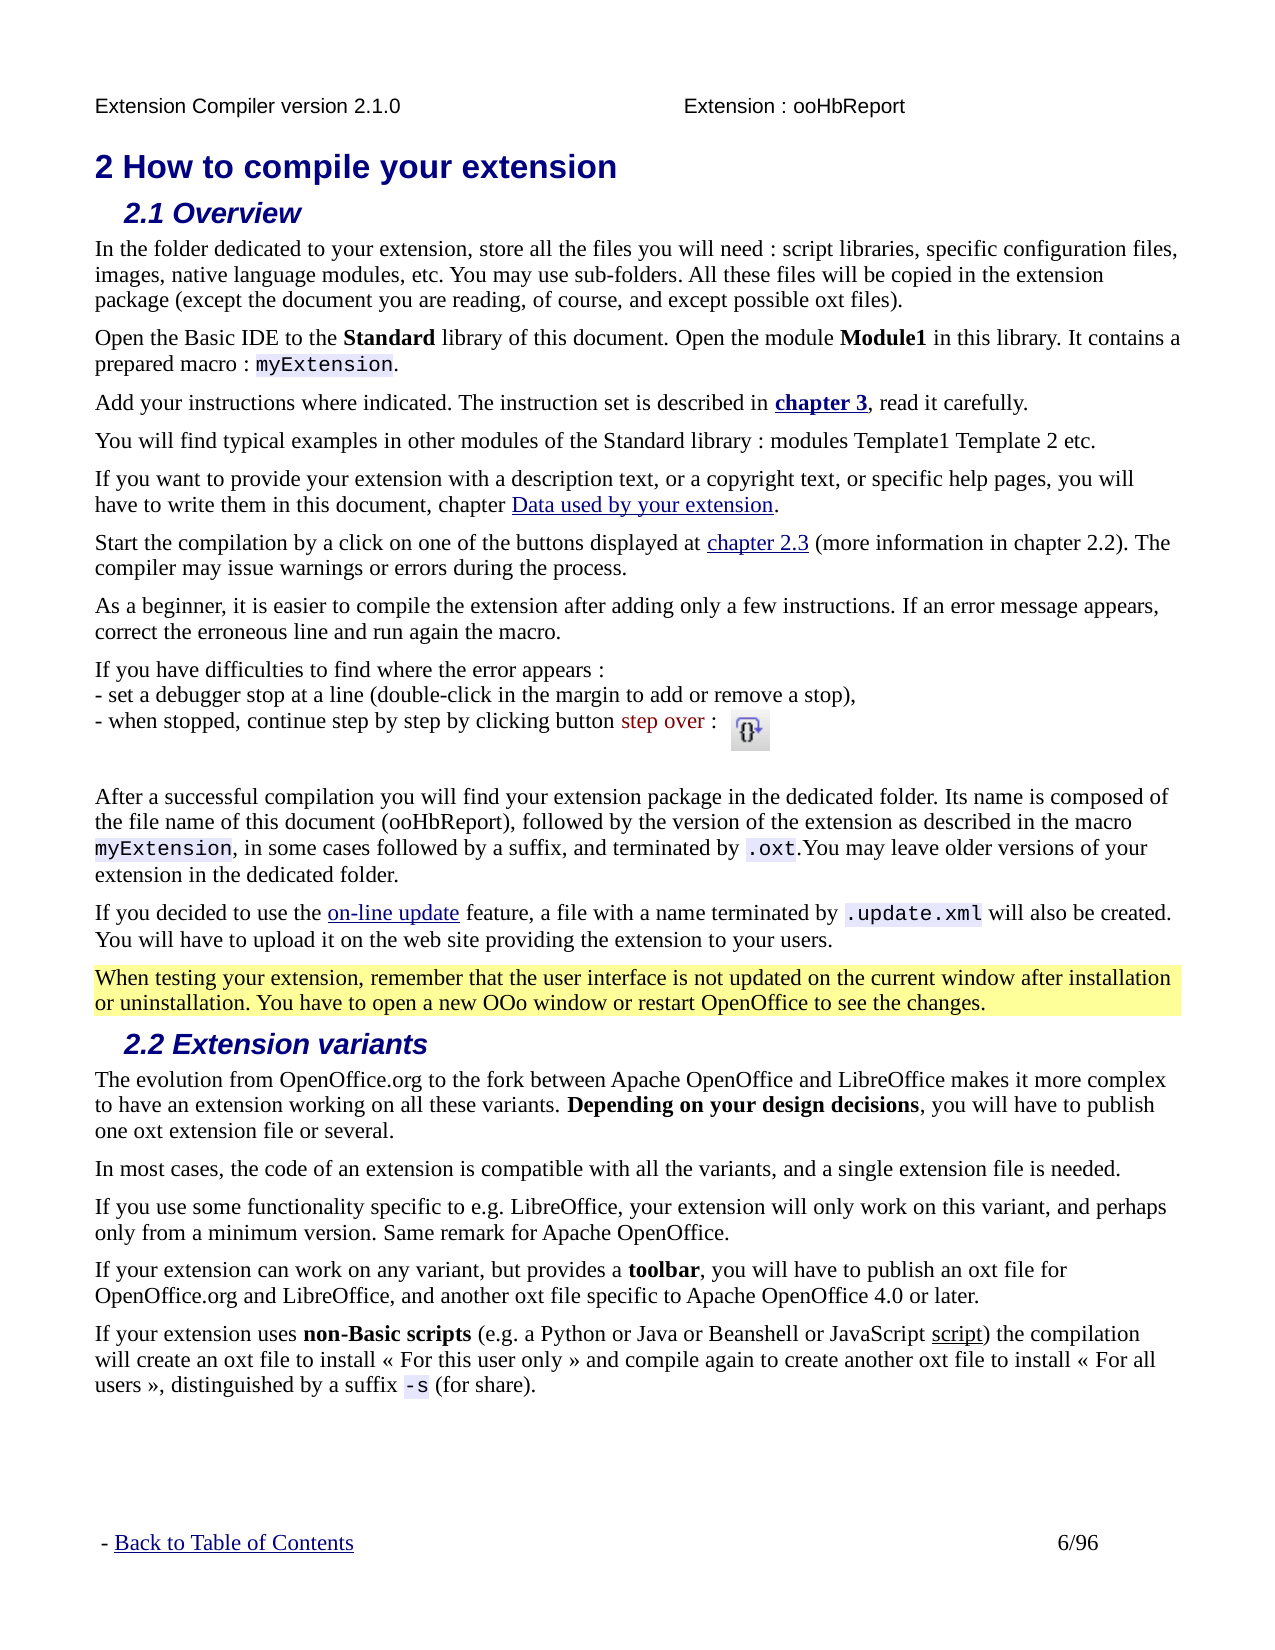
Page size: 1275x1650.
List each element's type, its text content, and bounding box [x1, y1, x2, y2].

subtitle Overview [124, 197, 1181, 230]
text When testing your extension, remember that the user interface is not updated on the current window after installation or uninstallation. You have to open a new OOo window or restart OpenOffice to see the changes. [94, 965, 1181, 1016]
text Open the Basic IDE to the Standard library of this document. Open the module Module1 in this library. It contains a prepared macro : myExtension. [94, 325, 1181, 377]
text If you use some functionality specific to e.g. LibreOffice, your extension will only work on this variant, and perhaps only from a minimum version. Same remark for Apache OpenOffice. [94, 1194, 1181, 1245]
text If you want to provide your extension with a description text, or a copyright text, or specific help pages, you will have to write them in this document, chapter Data used by your extension. [94, 466, 1181, 517]
text If you decided to use the on-line update feature, a file with a name terminated by .update.xml will also be created. You will have to upload it on the web site providing the extension to your users. [94, 900, 1181, 952]
text In most cases, the code of an extension is compatible with all the variants, and a single extension file is needed. [94, 1156, 1181, 1181]
picture [731, 709, 770, 751]
text If your extension can work on any variant, but provides a toolbar, you will have to publish an oxt file for OpenOffice.org and LibreOffice, and another oxt file specific to Apache OpenOffice 4.0 or later. [94, 1257, 1181, 1308]
text As a beginner, it is easier to compile the extension after adding only a few instructions. If an error message appears, correct the erroneous line and run again the macro. [94, 593, 1181, 644]
text After a successful compilation you will find your extension package in the dedicated folder. Its name is composed of the file name of this document (ooHbReport), followed by the version of the extension as described in the macro myExtension, in some cases followed by a suffix, and terminated by .oxt.You may leave older versions of your extension in the dedicated folder. [94, 784, 1181, 887]
text The evolution from OpenOffice.org to the fork between Apache OpenOffice and LibreOffice makes it more complex to have an extension working on all these variants. Depending on your design decisions, you will have to publish one oxt extension file or several. [94, 1067, 1181, 1143]
text If you have difficulties to find where the error appears : - set a debugger stop at a line (double-click in the margin to add or remove a stop), - when stopped, continue step by step by clicking button step over : [94, 657, 1181, 733]
text If your extension uses non-Basic scripts (e.g. a Python or Java or Beanshell or JavaScript script) the compilation will create an oxt file to install « For this user only » and compile again to create another oxt file to install « For all users », distinguished by a suffix -s (for share). [94, 1321, 1181, 1399]
text In the folder dedicated to your extension, store all the files you will need : script libraries, specific configuration files, images, native language modules, etc. You may use sub-folders. All these files will be copied in the extension package (except the document you are reading, of course, and except possible oxt files). [94, 236, 1181, 312]
subtitle Extension variants [124, 1028, 1181, 1061]
subtitle How to compile your extension [94, 147, 1181, 185]
text Add your instructions where indicated. The instruction set is described in chapter 3, read it carefully. [94, 390, 1181, 416]
text You will find typical examples in other modules of the Standard library : modules Template1 Template 2 etc. [94, 428, 1181, 453]
text Start the compilation by a click on one of the buttons displayed at chapter 2.3 (more information in chapter 2.2). The compiler may issue warnings or errors during the process. [94, 529, 1181, 581]
